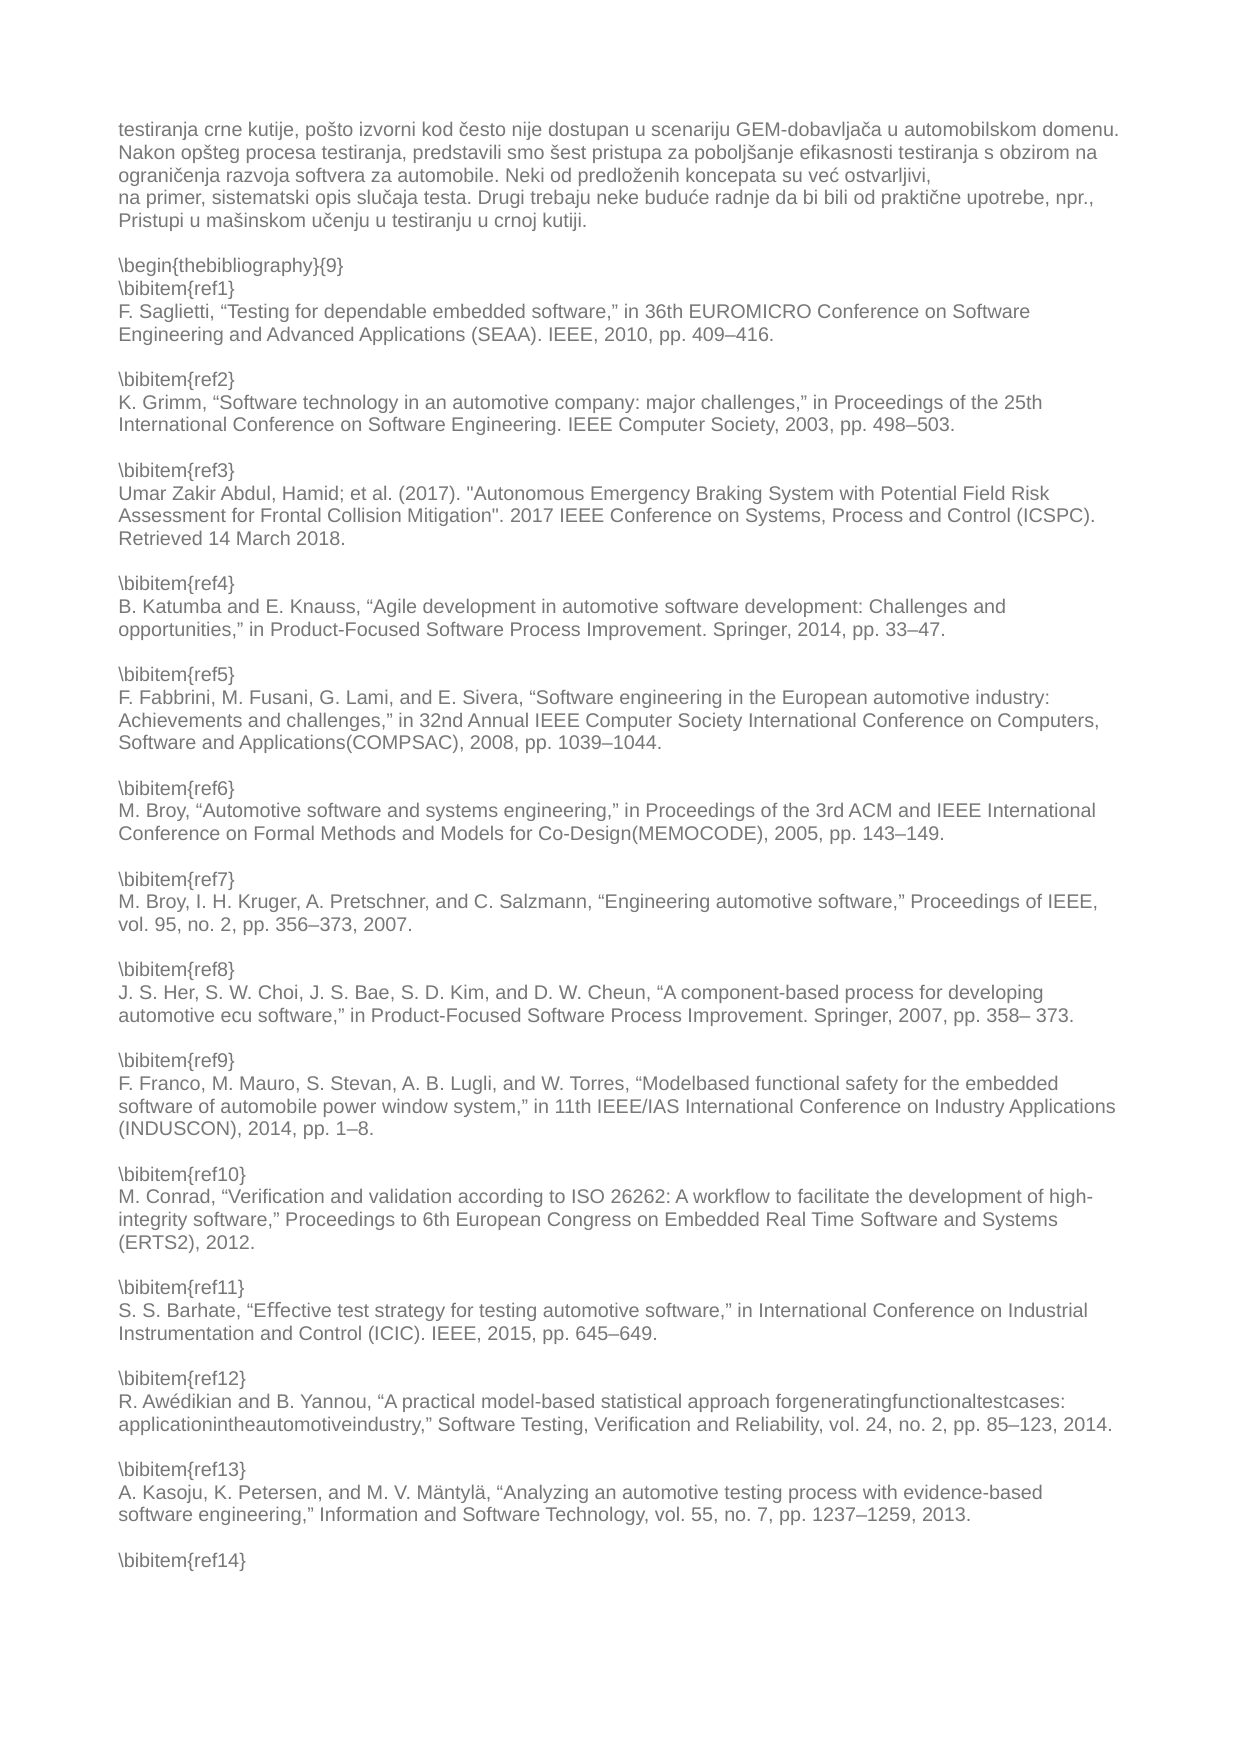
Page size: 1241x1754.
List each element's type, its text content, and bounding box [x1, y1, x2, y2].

text M. Broy, “Automotive software and systems engineering,” in Proceedings of the 3rd ACM and IEEE International Conference on Formal Methods and Models for Co-Design(MEMOCODE), 2005, pp. 143–149. [118, 799, 1122, 845]
text S. S. Barhate, “Eﬀective test strategy for testing automotive software,” in International Conference on Industrial Instrumentation and Control (ICIC). IEEE, 2015, pp. 645–649. [118, 1299, 1122, 1344]
text testiranja crne kutije, pošto izvorni kod često nije dostupan u scenariju GEM-dobavljača u automobilskom domenu. Nakon opšteg procesa testiranja, predstavili smo šest pristupa za poboljšanje efikasnosti testiranja s obzirom na ograničenja razvoja softvera za automobile. Neki od predloženih koncepata su već ostvarljivi, na primer, sistematski opis slučaja testa. Drugi trebaju neke buduće radnje da bi bili od praktične upotrebe, npr., Pristupi u mašinskom učenju u testiranju u crnoj kutiji. [118, 118, 1122, 254]
text \bibitem{ref10} [118, 1163, 1122, 1185]
text \bibitem{ref13} [118, 1458, 1122, 1481]
text A. Kasoju, K. Petersen, and M. V. Mäntylä, “Analyzing an automotive testing process with evidence-based software engineering,” Information and Software Technology, vol. 55, no. 7, pp. 1237–1259, 2013. [118, 1481, 1122, 1526]
text \bibitem{ref2} [118, 368, 1122, 391]
text K. Grimm, “Software technology in an automotive company: major challenges,” in Proceedings of the 25th International Conference on Software Engineering. IEEE Computer Society, 2003, pp. 498–503. [118, 391, 1122, 436]
text F. Franco, M. Mauro, S. Stevan, A. B. Lugli, and W. Torres, “Modelbased functional safety for the embedded software of automobile power window system,” in 11th IEEE/IAS International Conference on Industry Applications (INDUSCON), 2014, pp. 1–8. [118, 1072, 1122, 1140]
text \bibitem{ref4} [118, 572, 1122, 595]
text Umar Zakir Abdul, Hamid; et al. (2017). "Autonomous Emergency Braking System with Potential Field Risk Assessment for Frontal Collision Mitigation". 2017 IEEE Conference on Systems, Process and Control (ICSPC). Retrieved 14 March 2018. [118, 481, 1122, 549]
text \bibitem{ref9} [118, 1049, 1122, 1072]
text F. Fabbrini, M. Fusani, G. Lami, and E. Sivera, “Software engineering in the European automotive industry: Achievements and challenges,” in 32nd Annual IEEE Computer Society International Conference on Computers, Software and Applications(COMPSAC), 2008, pp. 1039–1044. [118, 686, 1122, 754]
text \bibitem{ref12} [118, 1367, 1122, 1390]
text M. Broy, I. H. Kruger, A. Pretschner, and C. Salzmann, “Engineering automotive software,” Proceedings of IEEE, vol. 95, no. 2, pp. 356–373, 2007. [118, 890, 1122, 936]
text M. Conrad, “Veriﬁcation and validation according to ISO 26262: A workﬂow to facilitate the development of high-integrity software,” Proceedings to 6th European Congress on Embedded Real Time Software and Systems (ERTS2), 2012. [118, 1185, 1122, 1253]
text \bibitem{ref6} [118, 777, 1122, 799]
text \bibitem{ref1} [118, 277, 1122, 300]
text J. S. Her, S. W. Choi, J. S. Bae, S. D. Kim, and D. W. Cheun, “A component-based process for developing automotive ecu software,” in Product-Focused Software Process Improvement. Springer, 2007, pp. 358– 373. [118, 981, 1122, 1026]
text F. Saglietti, “Testing for dependable embedded software,” in 36th EUROMICRO Conference on Software Engineering and Advanced Applications (SEAA). IEEE, 2010, pp. 409–416. [118, 300, 1122, 345]
text \begin{thebibliography}{9} [118, 254, 1122, 277]
text R. Awédikian and B. Yannou, “A practical model-based statistical approach forgeneratingfunctionaltestcases: applicationintheautomotiveindustry,” Software Testing, Veriﬁcation and Reliability, vol. 24, no. 2, pp. 85–123, 2014. [118, 1390, 1122, 1435]
text \bibitem{ref7} [118, 867, 1122, 890]
text \bibitem{ref11} [118, 1276, 1122, 1299]
text \bibitem{ref3} [118, 459, 1122, 481]
text B. Katumba and E. Knauss, “Agile development in automotive software development: Challenges and opportunities,” in Product-Focused Software Process Improvement. Springer, 2014, pp. 33–47. [118, 595, 1122, 640]
text \bibitem{ref14} [118, 1549, 1122, 1571]
text \bibitem{ref8} [118, 958, 1122, 981]
text \bibitem{ref5} [118, 663, 1122, 686]
